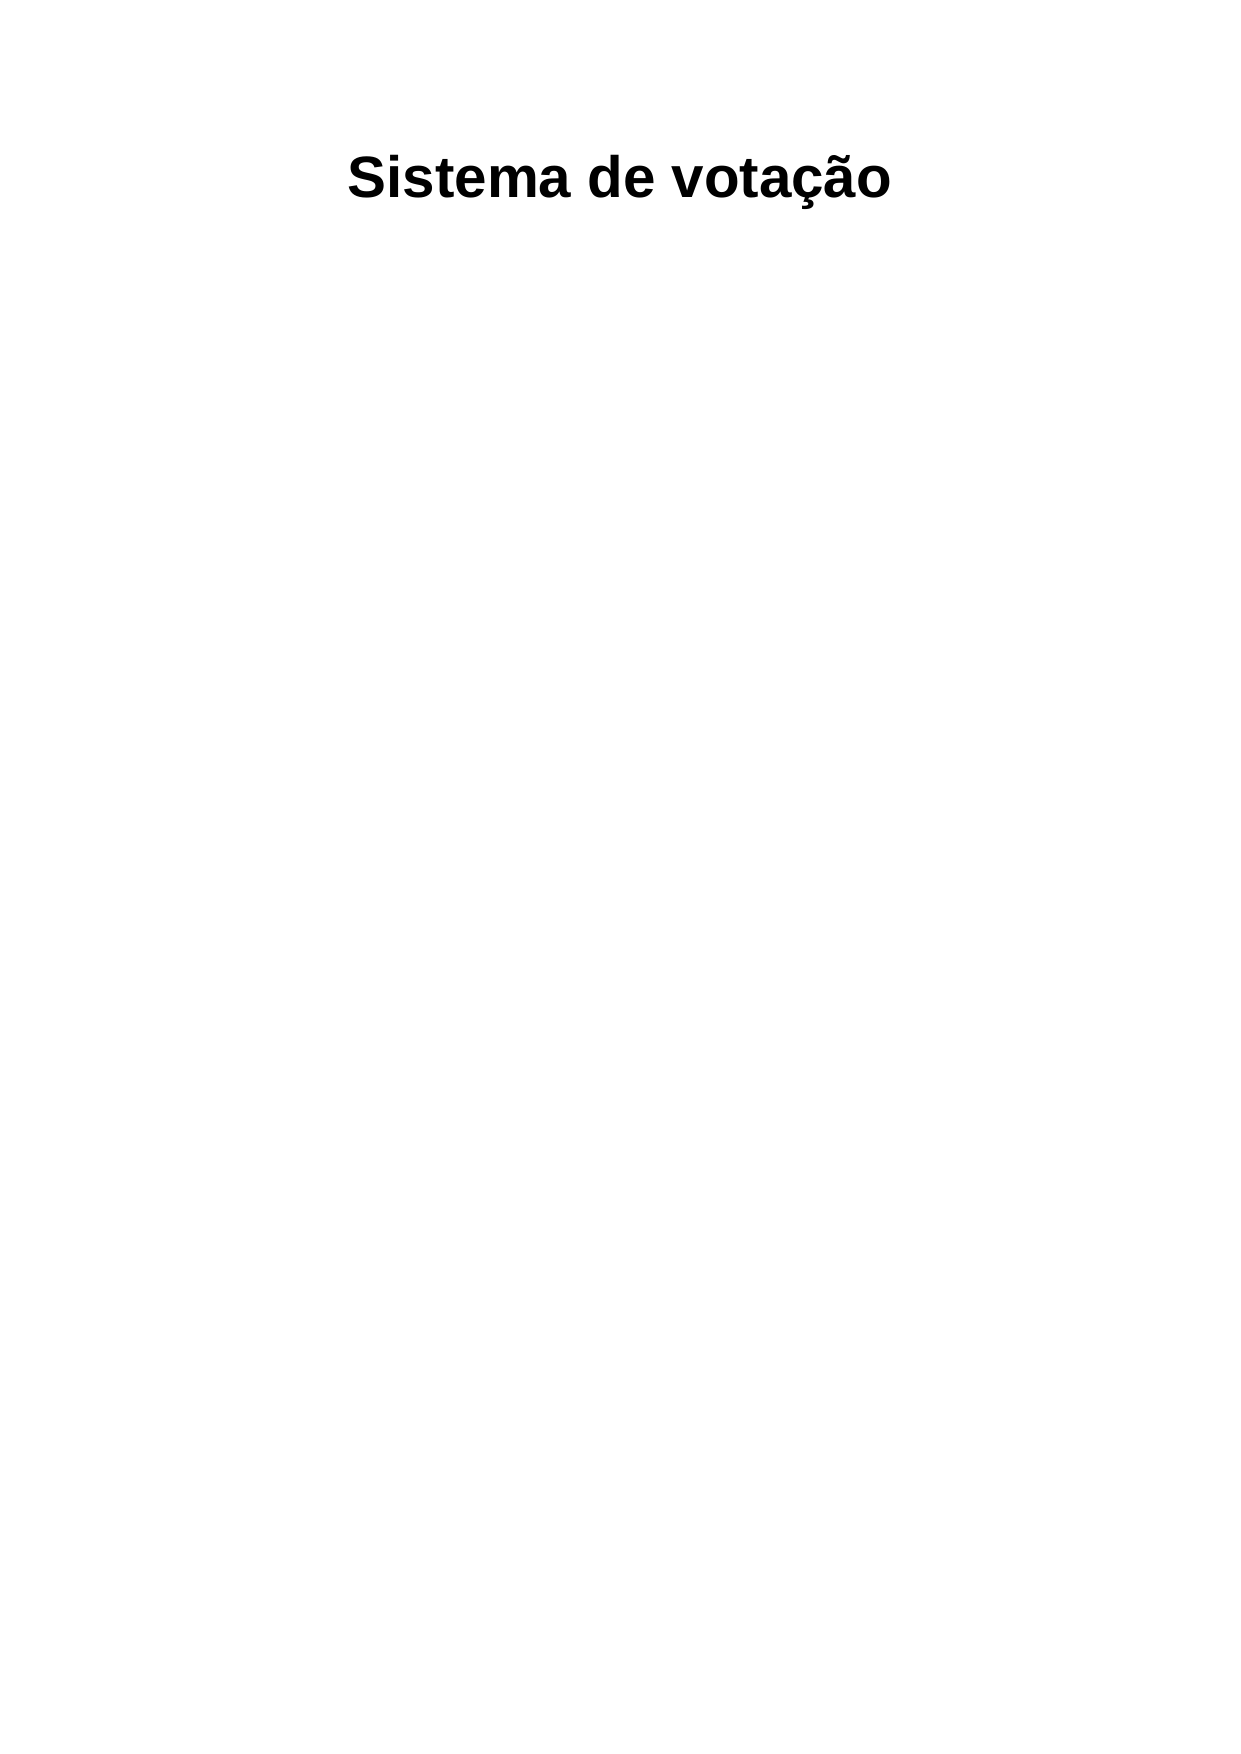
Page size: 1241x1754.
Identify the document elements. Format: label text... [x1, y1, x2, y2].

title Sistema de votação [118, 143, 1122, 210]
